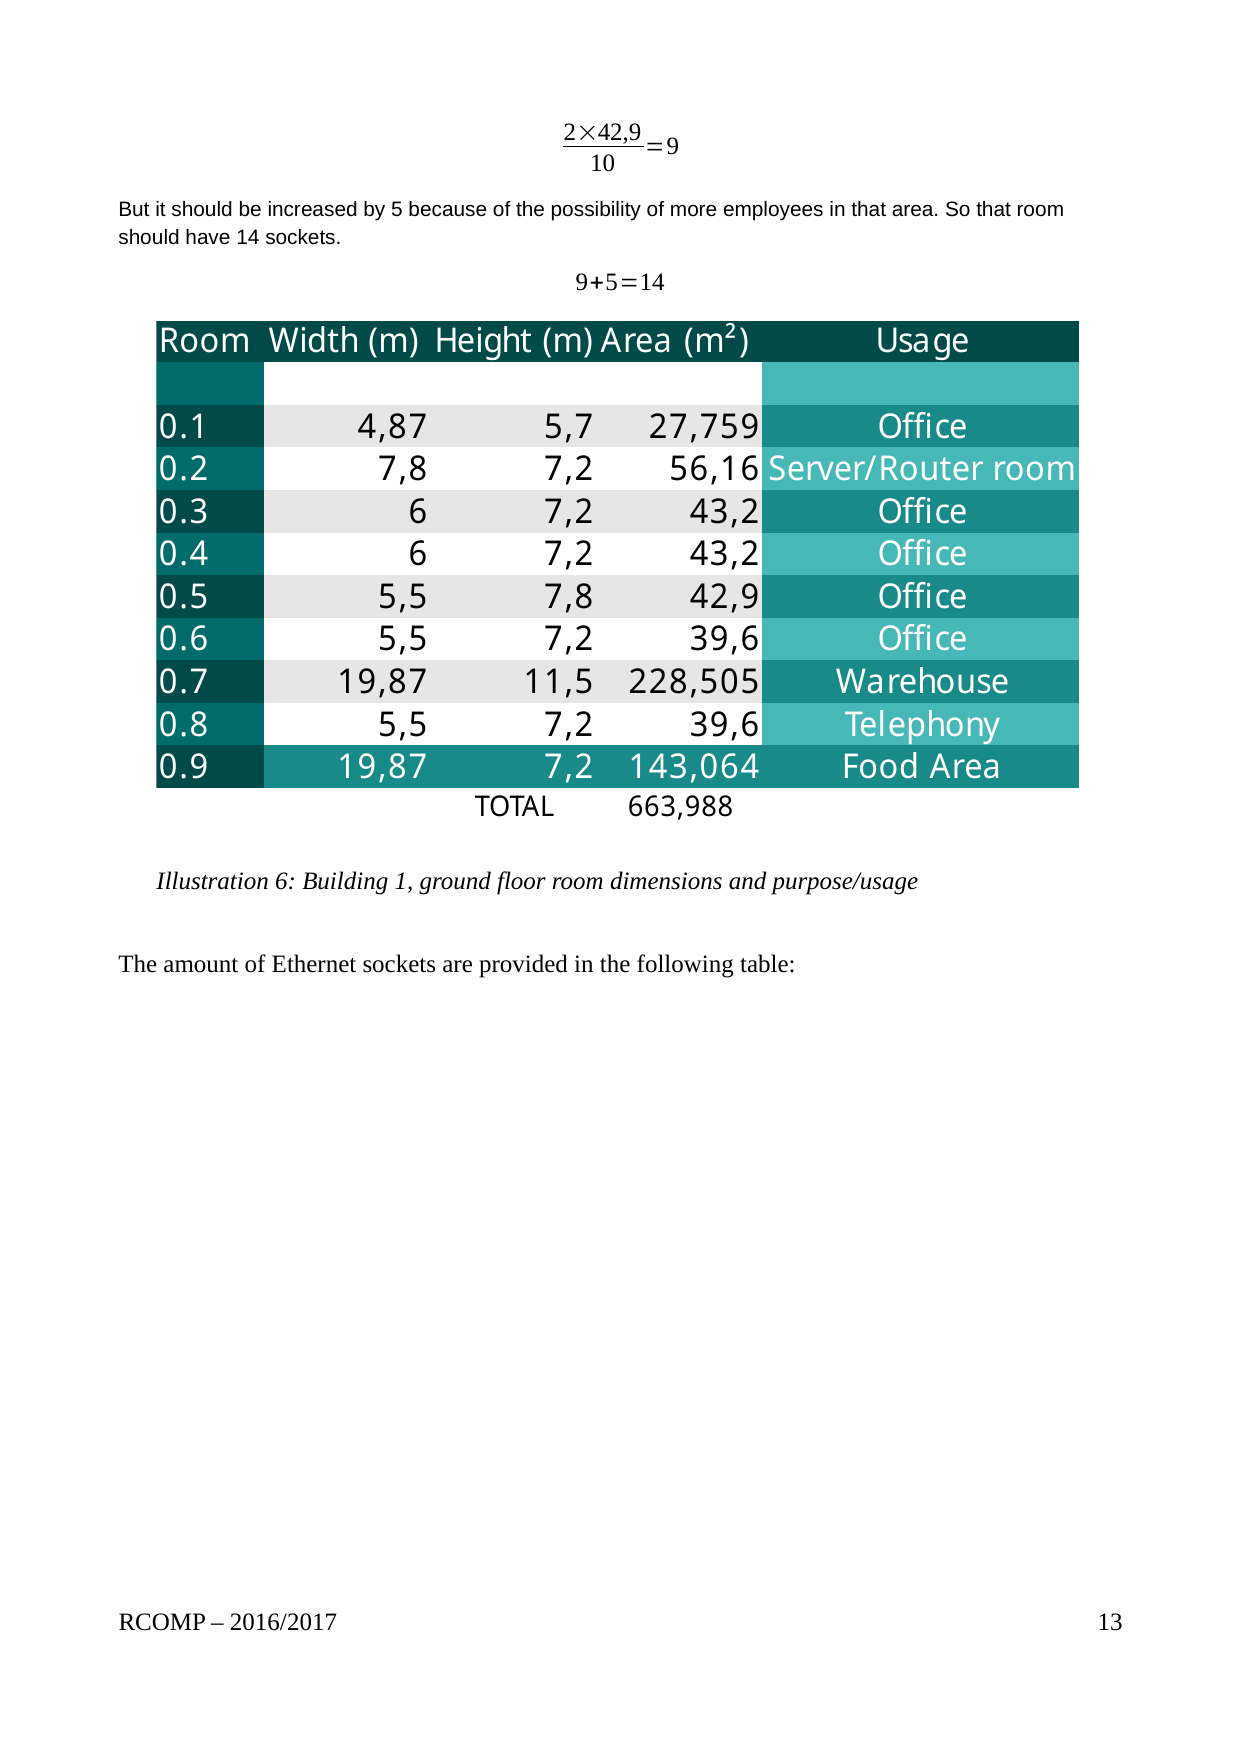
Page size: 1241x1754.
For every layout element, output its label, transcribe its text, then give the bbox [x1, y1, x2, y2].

text The amount of Ethernet sockets are provided in the following table: [118, 949, 1122, 978]
text Illustration 6: Building 1, ground floor room dimensions and purpose/usage [156, 322, 1084, 894]
text But it should be increased by 5 because of the possibility of more employees in that area. So that room should have 14 sockets. [118, 196, 1122, 249]
